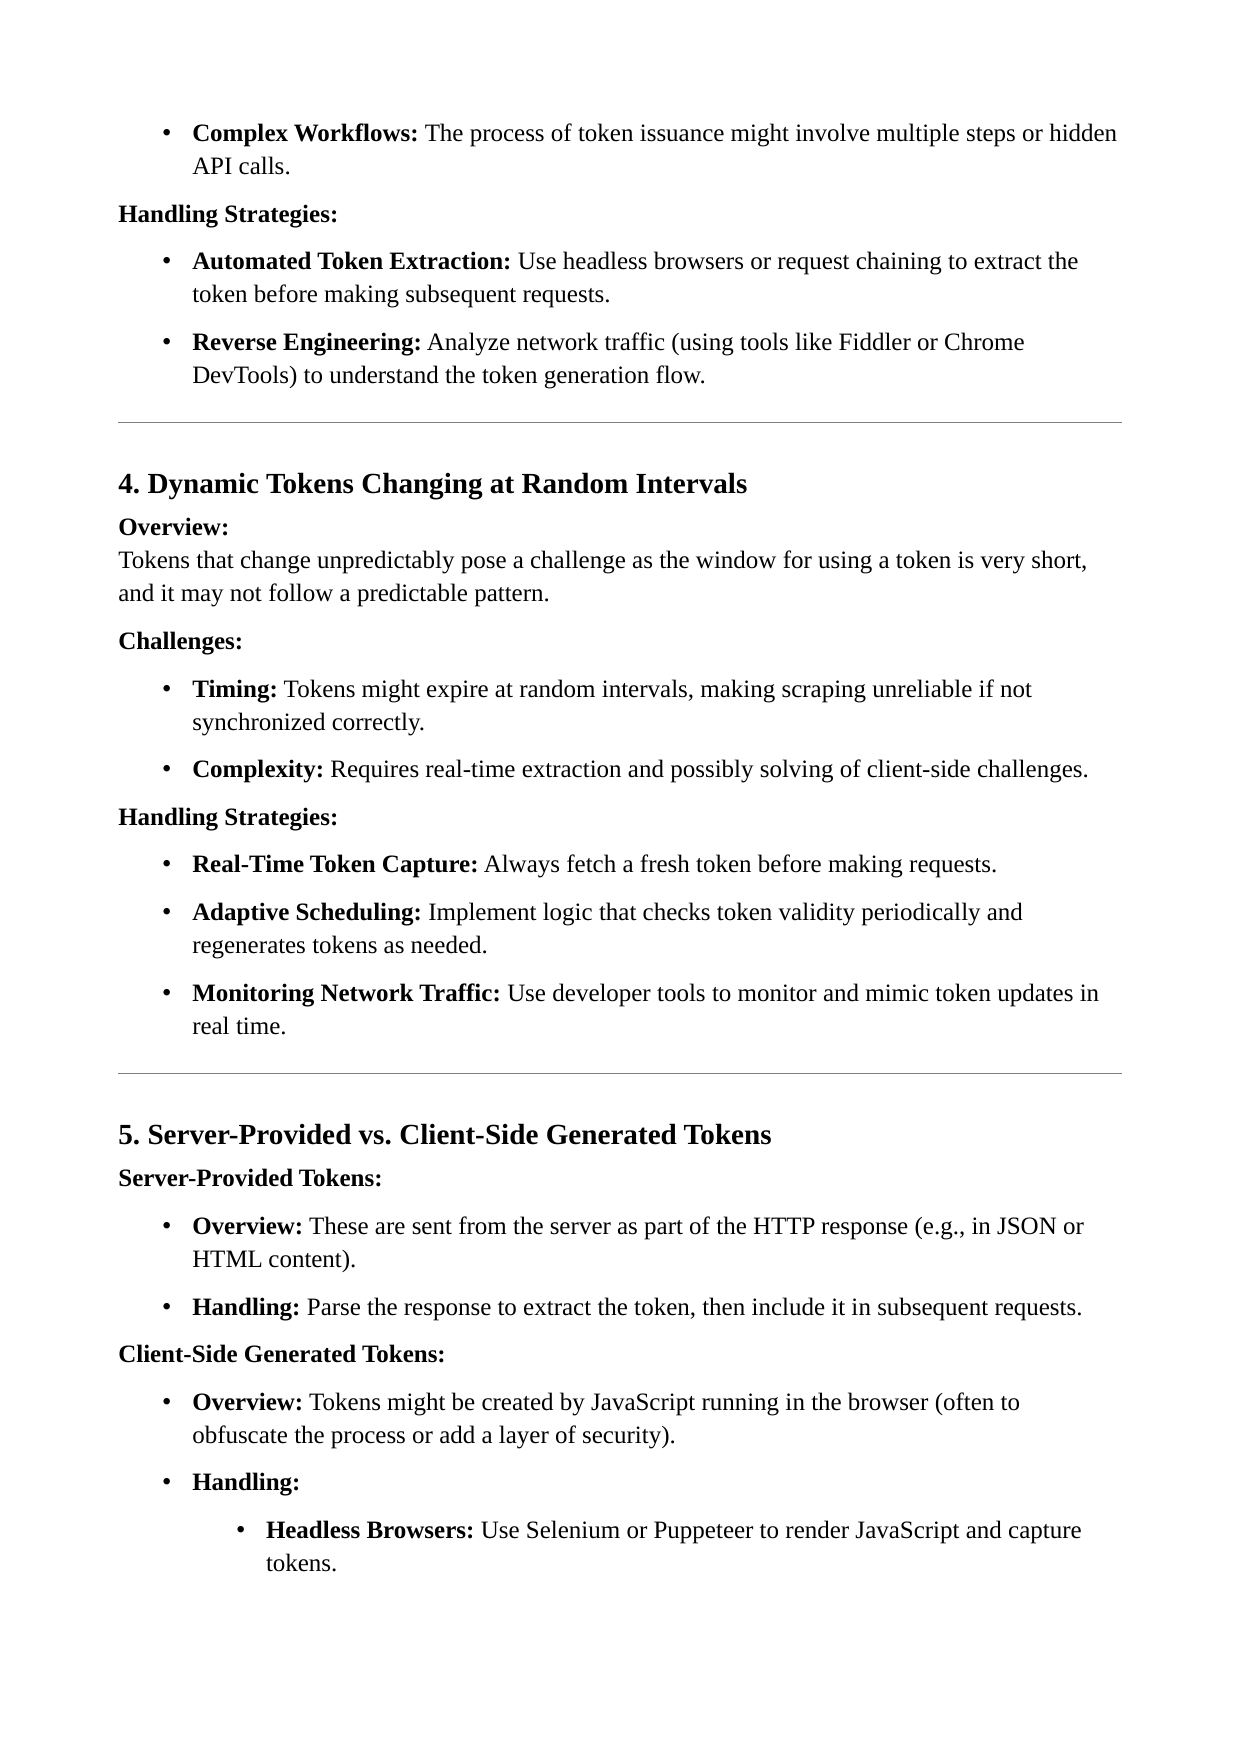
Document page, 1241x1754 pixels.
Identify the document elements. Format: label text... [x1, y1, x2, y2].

text Handling Strategies: [118, 802, 1122, 831]
list Reverse Engineering: Analyze network traffic (using tools like Fiddler or Chrome DevTools) to understand the token generation flow. [162, 327, 1122, 389]
list Overview: Tokens might be created by JavaScript running in the browser (often to obfuscate the process or add a layer of security). [162, 1387, 1122, 1448]
list Headless Browsers: Use Selenium or Puppeteer to render JavaScript and capture tokens. [236, 1515, 1122, 1577]
list Real-Time Token Capture: Always fetch a fresh token before making requests. [162, 849, 1122, 878]
text Server-Provided Tokens: [118, 1163, 1122, 1192]
text Client-Side Generated Tokens: [118, 1339, 1122, 1368]
subtitle 5. Server-Provided vs. Client-Side Generated Tokens [118, 1117, 1122, 1151]
subtitle 4. Dynamic Tokens Changing at Random Intervals [118, 466, 1122, 500]
text Challenges: [118, 626, 1122, 655]
list Handling: [162, 1467, 1122, 1496]
text Handling Strategies: [118, 199, 1122, 227]
list Overview: These are sent from the server as part of the HTTP response (e.g., in JSON or HTML content). [162, 1211, 1122, 1273]
list Complexity: Requires real-time extraction and possibly solving of client-side challenges. [162, 754, 1122, 783]
list Monitoring Network Traffic: Use developer tools to monitor and mimic token updates in real time. [162, 978, 1122, 1039]
list Complex Workflows: The process of token issuance might involve multiple steps or hidden API calls. [162, 118, 1122, 180]
list Adaptive Scheduling: Implement logic that checks token validity periodically and regenerates tokens as needed. [162, 897, 1122, 959]
text Overview: Tokens that change unpredictably pose a challenge as the window for using a token is very short, and it may not follow a predictable pattern. [118, 512, 1122, 607]
list Handling: Parse the response to extract the token, then include it in subsequent requests. [162, 1292, 1122, 1320]
list Timing: Tokens might expire at random intervals, making scraping unreliable if not synchronized correctly. [162, 674, 1122, 736]
list Automated Token Extraction: Use headless browsers or request chaining to extract the token before making subsequent requests. [162, 246, 1122, 308]
